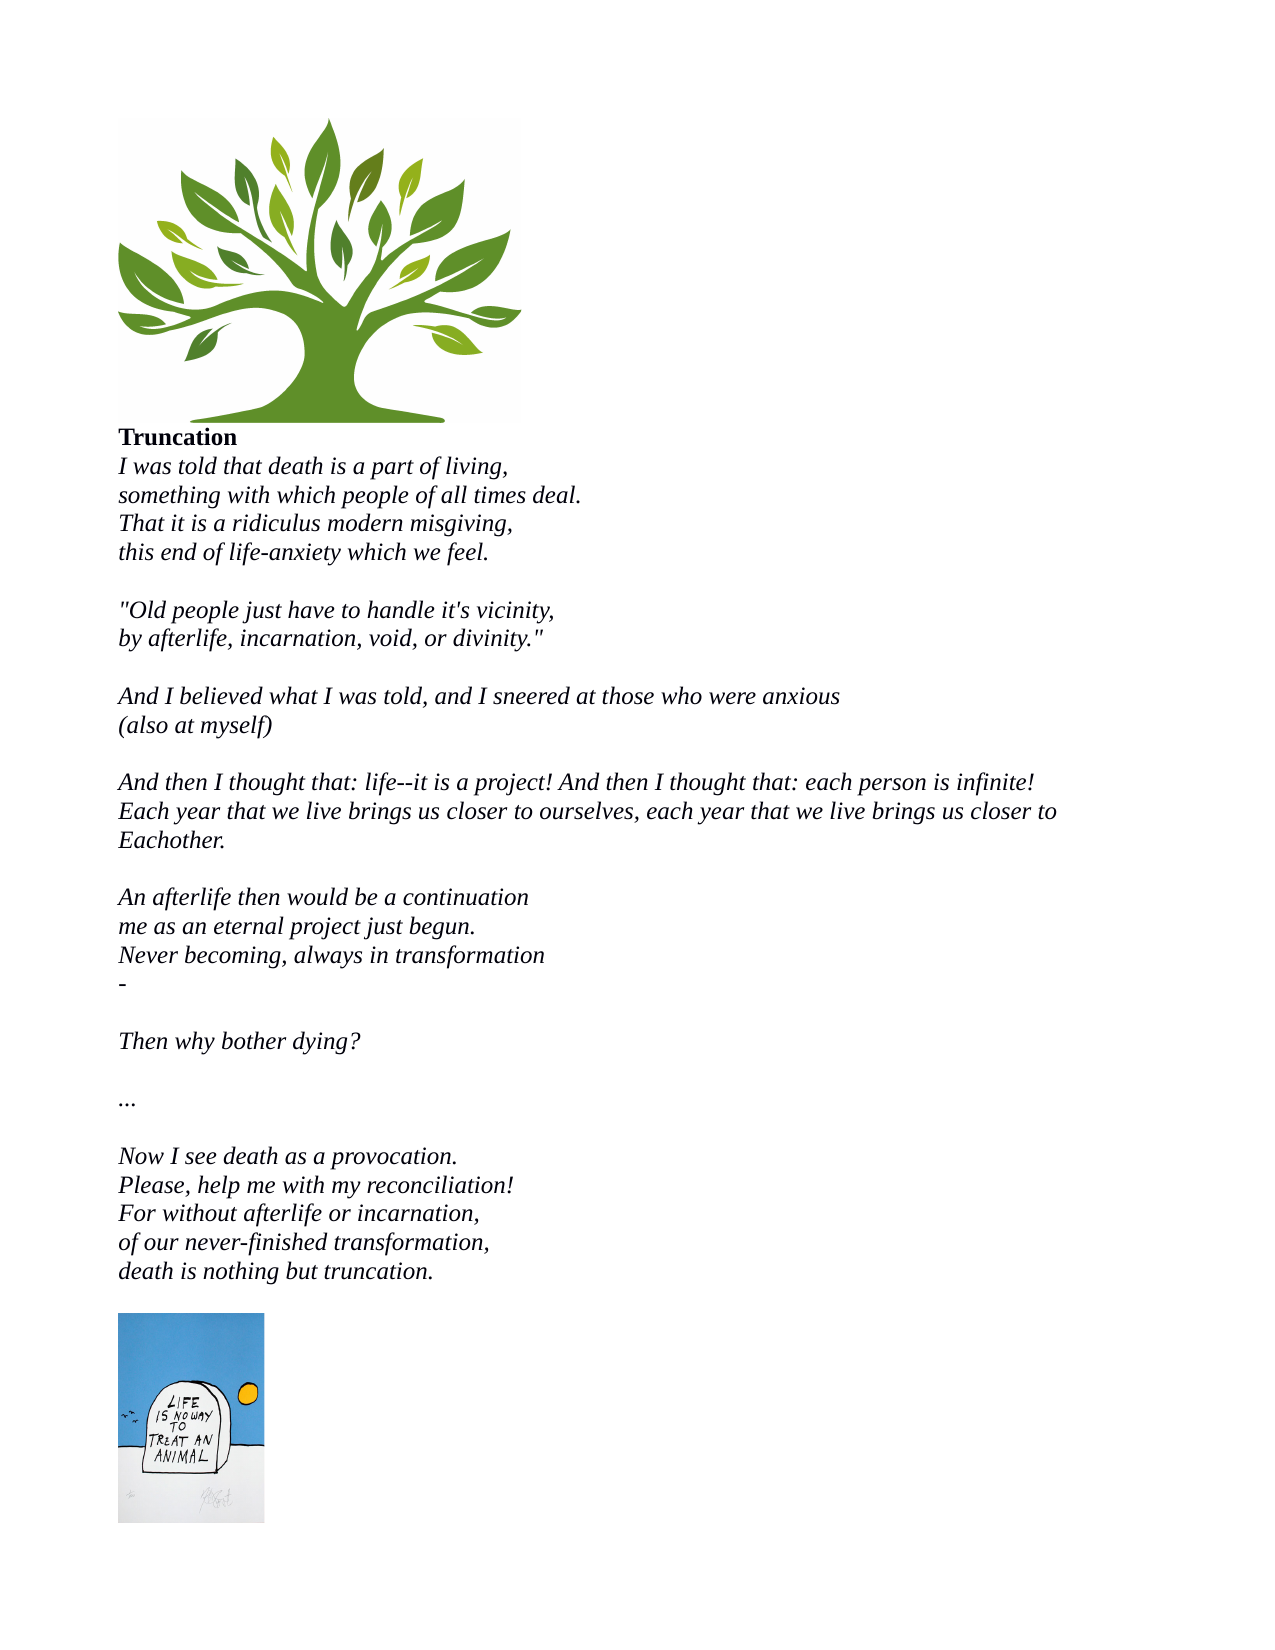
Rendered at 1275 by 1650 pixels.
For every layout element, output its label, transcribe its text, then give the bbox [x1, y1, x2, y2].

text ... [118, 1083, 1157, 1112]
text Now I see death as a provocation. [118, 1141, 1157, 1170]
text I was told that death is a part of living, [118, 451, 1157, 480]
text That it is a ridiculus modern misgiving, [118, 508, 1157, 537]
text this end of life-anxiety which we feel. [118, 537, 1157, 566]
text something with which people of all times deal. [118, 480, 1157, 508]
text (also at myself) [118, 710, 1157, 738]
text An afterlife then would be a continuation [118, 882, 1157, 911]
text Please, help me with my reconciliation! [118, 1170, 1157, 1198]
text Truncation [118, 422, 1157, 451]
picture [118, 1313, 265, 1523]
text For without afterlife or incarnation, [118, 1198, 1157, 1227]
text And then I thought that: life--it is a project! And then I thought that: each person is infinite! [118, 767, 1157, 796]
text Each year that we live brings us closer to ourselves, each year that we live brings us closer to Eachother. [118, 796, 1157, 853]
text Never becoming, always in transformation [118, 940, 1157, 968]
text And I believed what I was told, and I sneered at those who were anxious [118, 681, 1157, 710]
text of our never-finished transformation, [118, 1227, 1157, 1256]
text death is nothing but truncation. [118, 1256, 1157, 1285]
picture [118, 118, 522, 423]
text Then why bother dying? [118, 1026, 1157, 1055]
text "Old people just have to handle it's vicinity, [118, 595, 1157, 623]
text - [118, 968, 1157, 997]
text by afterlife, incarnation, void, or divinity." [118, 623, 1157, 652]
text me as an eternal project just begun. [118, 911, 1157, 940]
